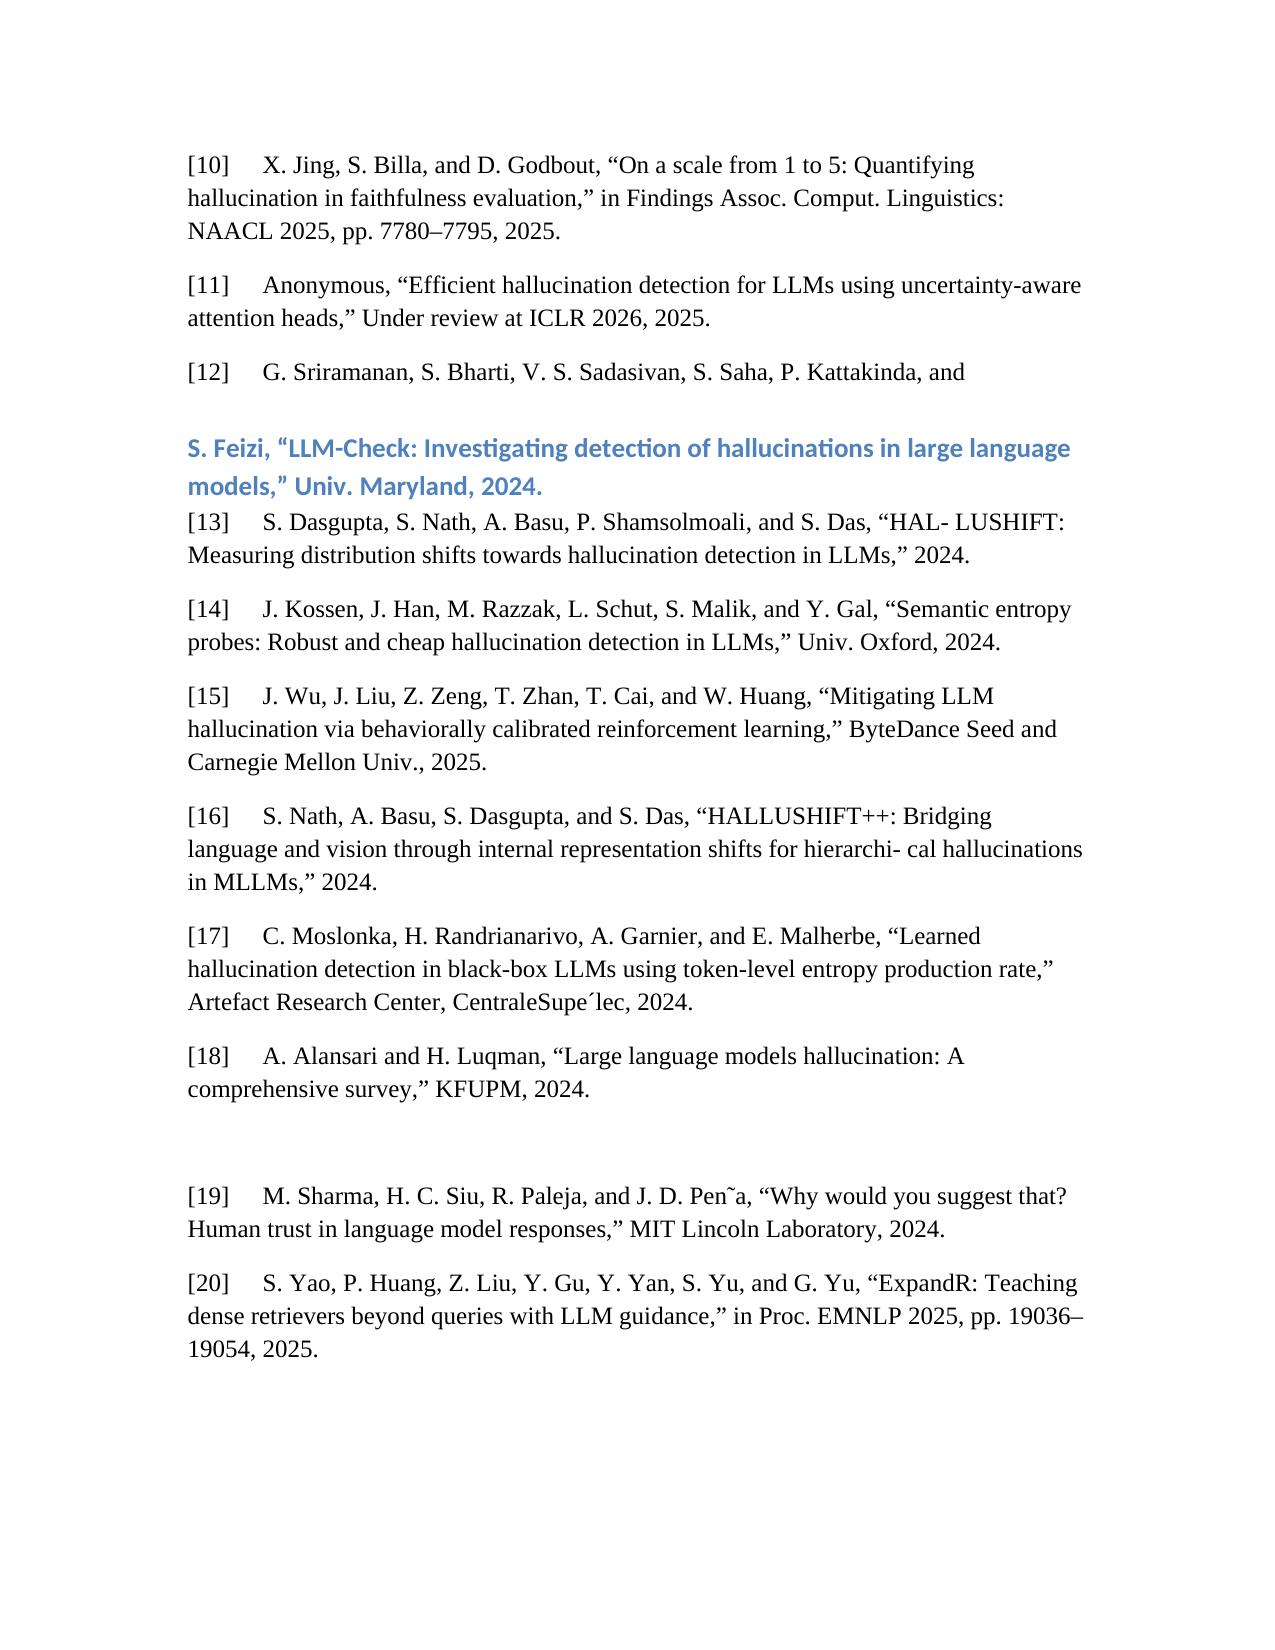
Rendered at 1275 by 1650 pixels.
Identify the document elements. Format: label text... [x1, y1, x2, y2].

text [13] S. Dasgupta, S. Nath, A. Basu, P. Shamsolmoali, and S. Das, “HAL- LUSHIFT: Measuring distribution shifts towards hallucination detection in LLMs,” 2024. [187, 507, 1087, 569]
text [14] J. Kossen, J. Han, M. Razzak, L. Schut, S. Malik, and Y. Gal, “Semantic entropy probes: Robust and cheap hallucination detection in LLMs,” Univ. Oxford, 2024. [187, 594, 1087, 656]
text [12] G. Sriramanan, S. Bharti, V. S. Sadasivan, S. Saha, P. Kattakinda, and [187, 357, 1087, 386]
text [11] Anonymous, “Efficient hallucination detection for LLMs using uncertainty-aware attention heads,” Under review at ICLR 2026, 2025. [187, 270, 1087, 332]
text [10] X. Jing, S. Billa, and D. Godbout, “On a scale from 1 to 5: Quantifying hallucination in faithfulness evaluation,” in Findings Assoc. Comput. Linguistics: NAACL 2025, pp. 7780–7795, 2025. [187, 150, 1087, 245]
text [15] J. Wu, J. Liu, Z. Zeng, T. Zhan, T. Cai, and W. Huang, “Mitigating LLM hallucination via behaviorally calibrated reinforcement learning,” ByteDance Seed and Carnegie Mellon Univ., 2025. [187, 681, 1087, 776]
text [19] M. Sharma, H. C. Siu, R. Paleja, and J. D. Pen˜a, “Why would you suggest that? Human trust in language model responses,” MIT Lincoln Laboratory, 2024. [187, 1181, 1087, 1243]
text [17] C. Moslonka, H. Randrianarivo, A. Garnier, and E. Malherbe, “Learned hallucination detection in black-box LLMs using token-level entropy production rate,” Artefact Research Center, CentraleSupe´lec, 2024. [187, 921, 1087, 1016]
subtitle S. Feizi, “LLM-Check: Investigating detection of hallucinations in large language models,” Univ. Maryland, 2024. [187, 431, 1087, 502]
text [20] S. Yao, P. Huang, Z. Liu, Y. Gu, Y. Yan, S. Yu, and G. Yu, “ExpandR: Teaching dense retrievers beyond queries with LLM guidance,” in Proc. EMNLP 2025, pp. 19036–19054, 2025. [187, 1268, 1087, 1363]
text [18] A. Alansari and H. Luqman, “Large language models hallucination: A comprehensive survey,” KFUPM, 2024. [187, 1041, 1087, 1102]
text [16] S. Nath, A. Basu, S. Dasgupta, and S. Das, “HALLUSHIFT++: Bridging language and vision through internal representation shifts for hierarchi- cal hallucinations in MLLMs,” 2024. [187, 801, 1087, 896]
